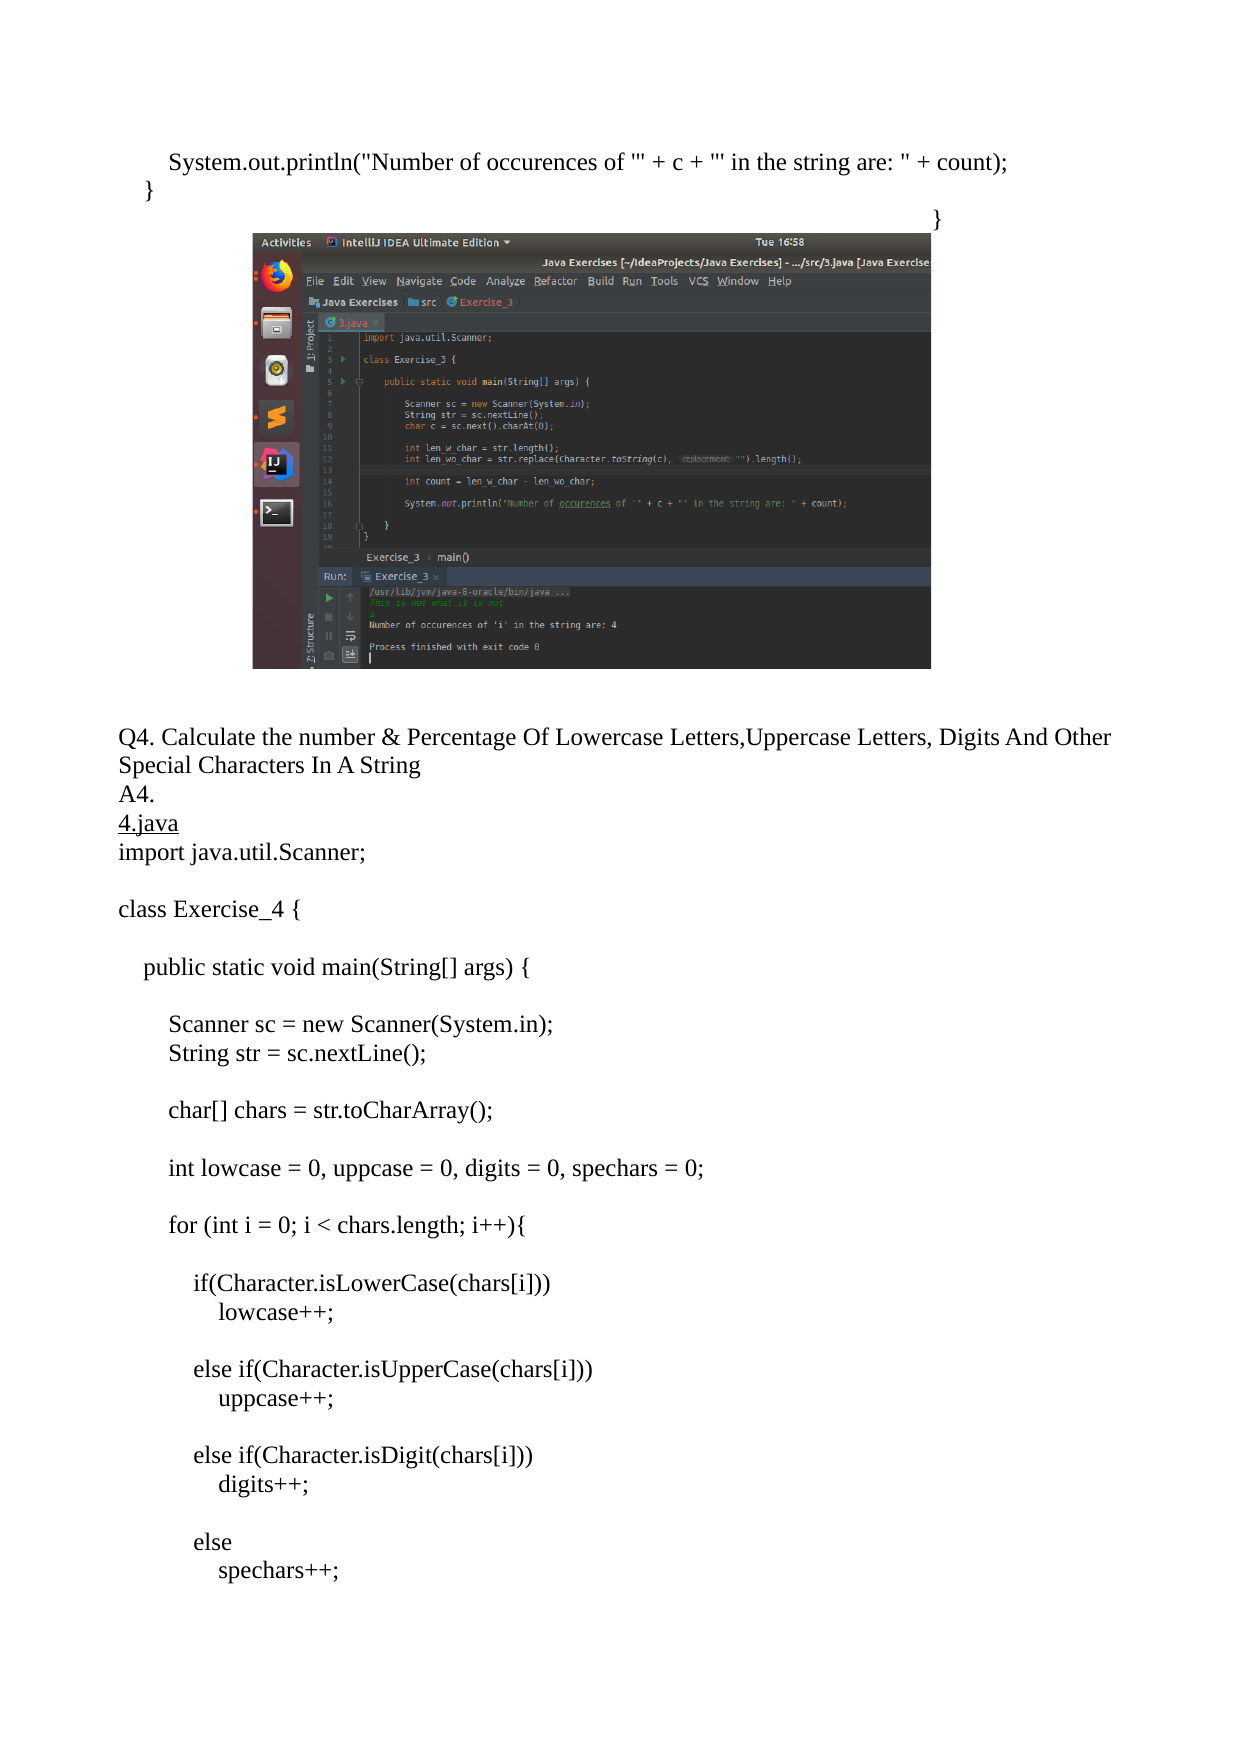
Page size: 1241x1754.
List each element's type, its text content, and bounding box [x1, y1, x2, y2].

text Q4. Calculate the number & Percentage Of Lowercase Letters,Uppercase Letters, Digits And Other Special Characters In A String [118, 693, 1140, 779]
text } [118, 204, 1140, 233]
text if(Character.isLowerCase(chars[i])) [118, 1268, 1140, 1297]
text else if(Character.isDigit(chars[i])) [118, 1441, 1140, 1469]
text else if(Character.isUpperCase(chars[i])) [118, 1354, 1140, 1383]
text A4. [118, 779, 1140, 808]
text String str = sc.nextLine(); [118, 1038, 1140, 1067]
text char[] chars = str.toCharArray(); [118, 1096, 1140, 1124]
text else [118, 1527, 1140, 1556]
text import java.util.Scanner; [118, 837, 1140, 866]
text System.out.println("Number of occurences of '" + c + "' in the string are: " + count); [118, 147, 1140, 176]
text Scanner sc = new Scanner(System.in); [118, 1009, 1140, 1038]
text } [118, 176, 1140, 204]
text int lowcase = 0, uppcase = 0, digits = 0, spechars = 0; [118, 1153, 1140, 1182]
text uppcase++; [118, 1383, 1140, 1412]
text for (int i = 0; i < chars.length; i++){ [118, 1211, 1140, 1239]
text spechars++; [118, 1556, 1140, 1584]
text 4.java [118, 808, 1140, 837]
text lowcase++; [118, 1297, 1140, 1326]
picture [252, 233, 932, 669]
text class Exercise_4 { [118, 894, 1140, 923]
text public static void main(String[] args) { [118, 952, 1140, 981]
text digits++; [118, 1469, 1140, 1498]
